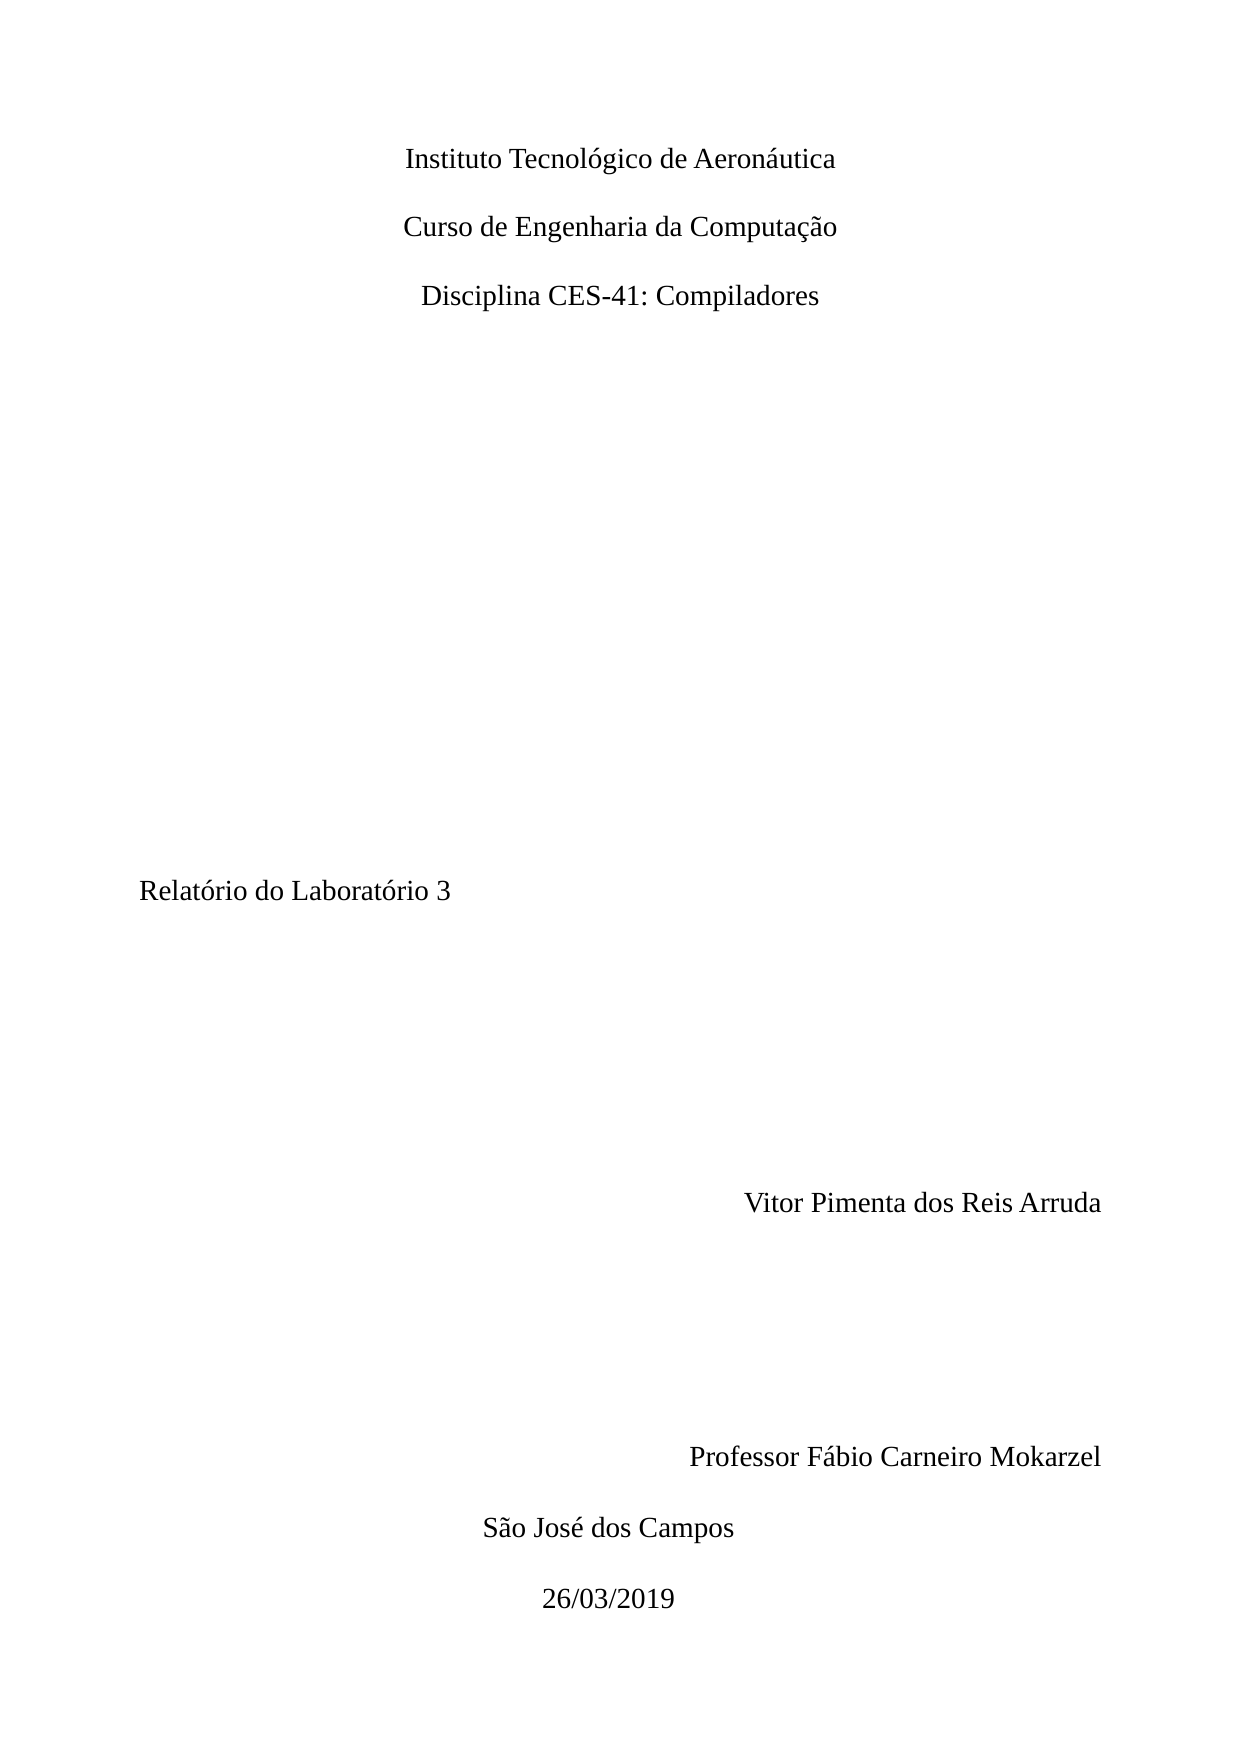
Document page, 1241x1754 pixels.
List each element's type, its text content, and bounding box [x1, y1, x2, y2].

subtitle 26/03/2019 [115, 1582, 1101, 1615]
subtitle Instituto Tecnológico de Aeronáutica [118, 143, 1122, 174]
subtitle Curso de Engenharia da Computação [118, 212, 1122, 243]
subtitle Professor Fábio Carneiro Mokarzel [115, 1439, 1101, 1473]
subtitle Disciplina CES-41: Compiladores [118, 281, 1122, 312]
subtitle Vitor Pimenta dos Reis Arruda [316, 1185, 1101, 1218]
subtitle São José dos Campos [115, 1511, 1101, 1544]
subtitle Relatório do Laboratório 3 [139, 873, 924, 906]
